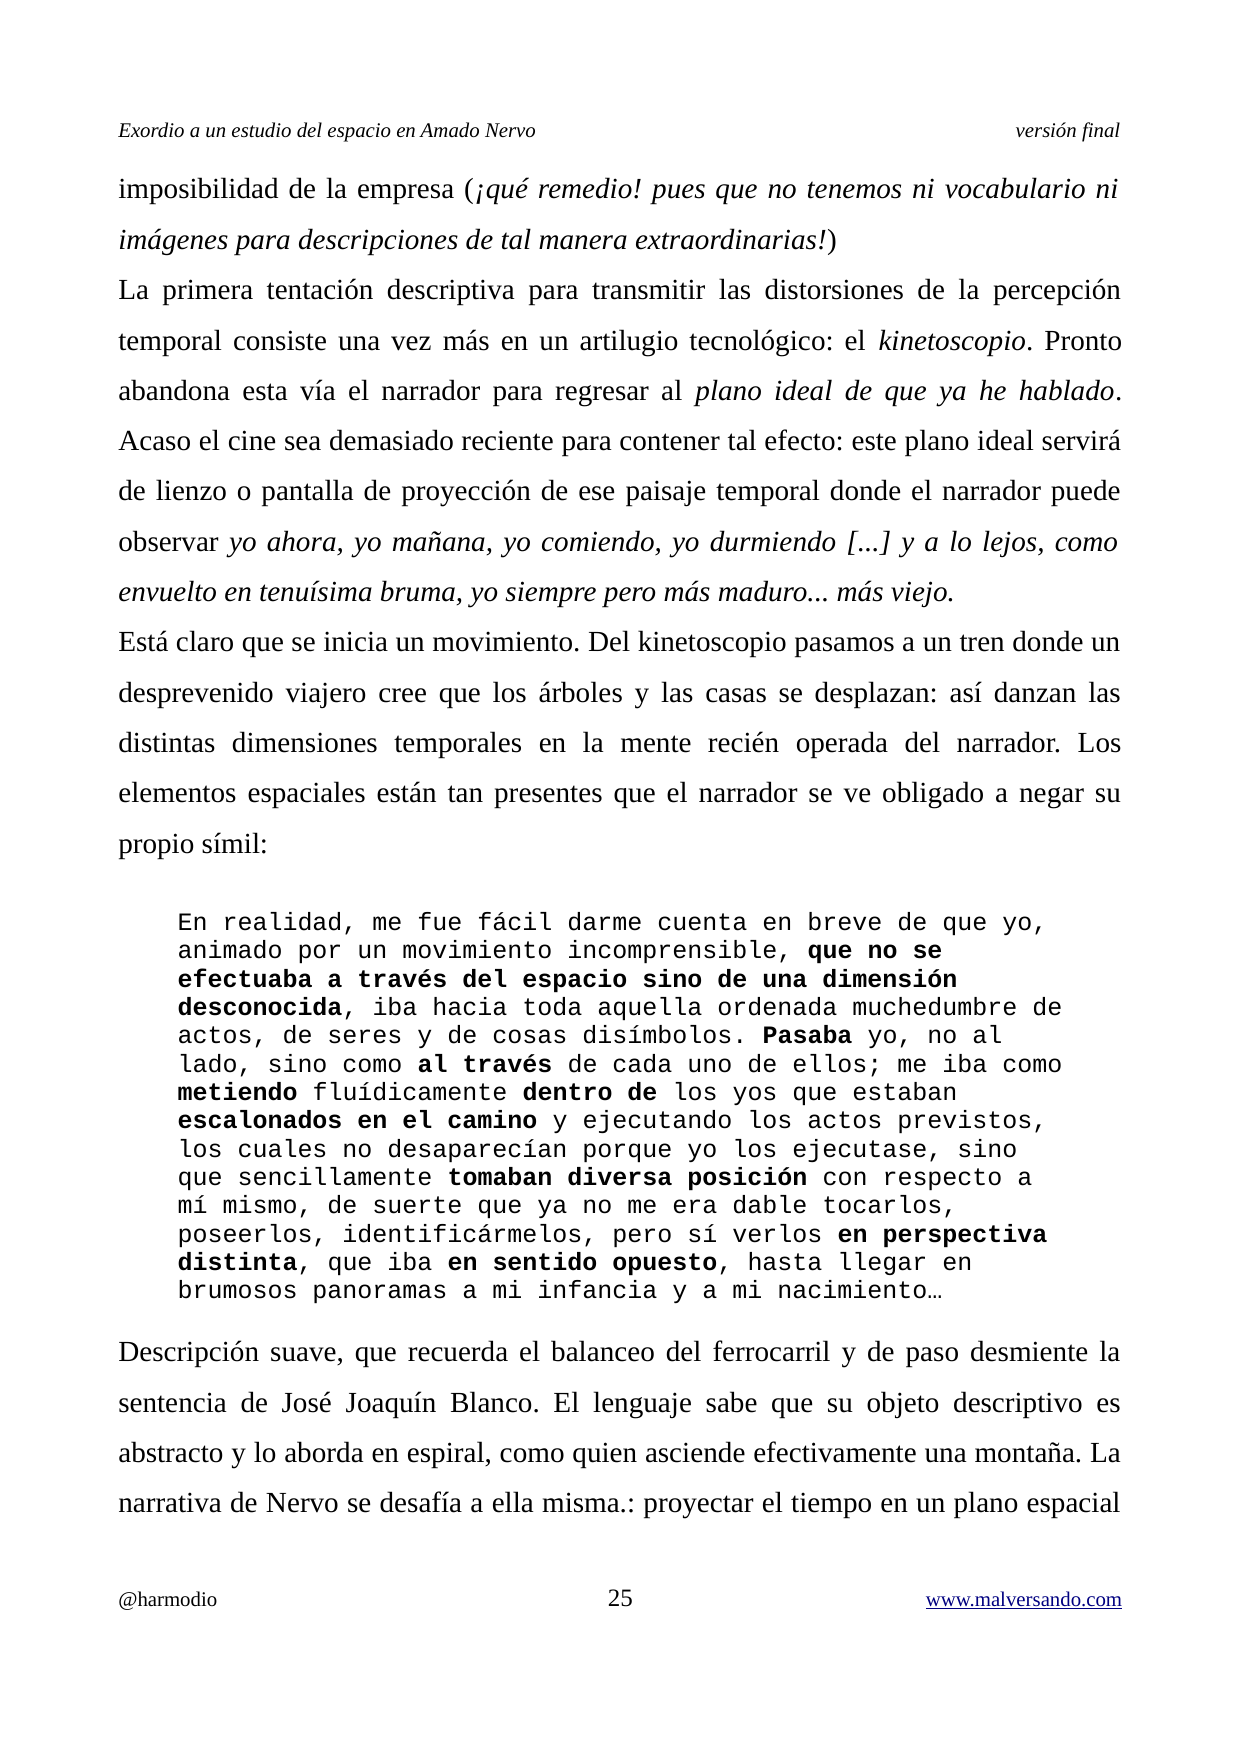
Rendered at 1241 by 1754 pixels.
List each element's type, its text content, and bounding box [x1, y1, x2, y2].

text Descripción suave, que recuerda el balanceo del ferrocarril y de paso desmiente la sentencia de José Joaquín Blanco. El lenguaje sabe que su objeto descriptivo es abstracto y lo aborda en espiral, como quien asciende efectivamente una montaña. La narrativa de Nervo se desafía a ella misma.: proyectar el tiempo en un plano espacial [118, 1334, 1122, 1519]
text En realidad, me fue fácil darme cuenta en breve de que yo, animado por un movimiento incomprensible, que no se efectuaba a través del espacio sino de una dimensión desconocida, iba hacia toda aquella ordenada muchedumbre de actos, de seres y de cosas disímbolos. Pasaba yo, no al lado, sino como al través de cada uno de ellos; me iba como metiendo fluídicamente dentro de los yos que estaban escalonados en el camino y ejecutando los actos previstos, los cuales no desaparecían porque yo los ejecutase, sino que sencillamente tomaban diversa posición con respecto a mí mismo, de suerte que ya no me era dable tocarlos, poseerlos, identificármelos, pero sí verlos en perspectiva distinta, que iba en sentido opuesto, hasta llegar en brumosos panoramas a mi infancia y a mi nacimiento… [177, 909, 1063, 1306]
text Está claro que se inicia un movimiento. Del kinetoscopio pasamos a un tren donde un desprevenido viajero cree que los árboles y las casas se desplazan: así danzan las distintas dimensiones temporales en la mente recién operada del narrador. Los elementos espaciales están tan presentes que el narrador se ve obligado a negar su propio símil: [118, 624, 1122, 859]
text La primera tentación descriptiva para transmitir las distorsiones de la percepción temporal consiste una vez más en un artilugio tecnológico: el kinetoscopio. Pronto abandona esta vía el narrador para regresar al plano ideal de que ya he hablado. Acaso el cine sea demasiado reciente para contener tal efecto: este plano ideal servirá de lienzo o pantalla de proyección de ese paisaje temporal donde el narrador puede observar yo ahora, yo mañana, yo comiendo, yo durmiendo [...] y a lo lejos, como envuelto en tenuísima bruma, yo siempre pero más maduro... más viejo. [118, 272, 1122, 608]
text imposibilidad de la empresa (¡qué remedio! pues que no tenemos ni vocabulario ni imágenes para descripciones de tal manera extraordinarias!) [118, 172, 1122, 256]
